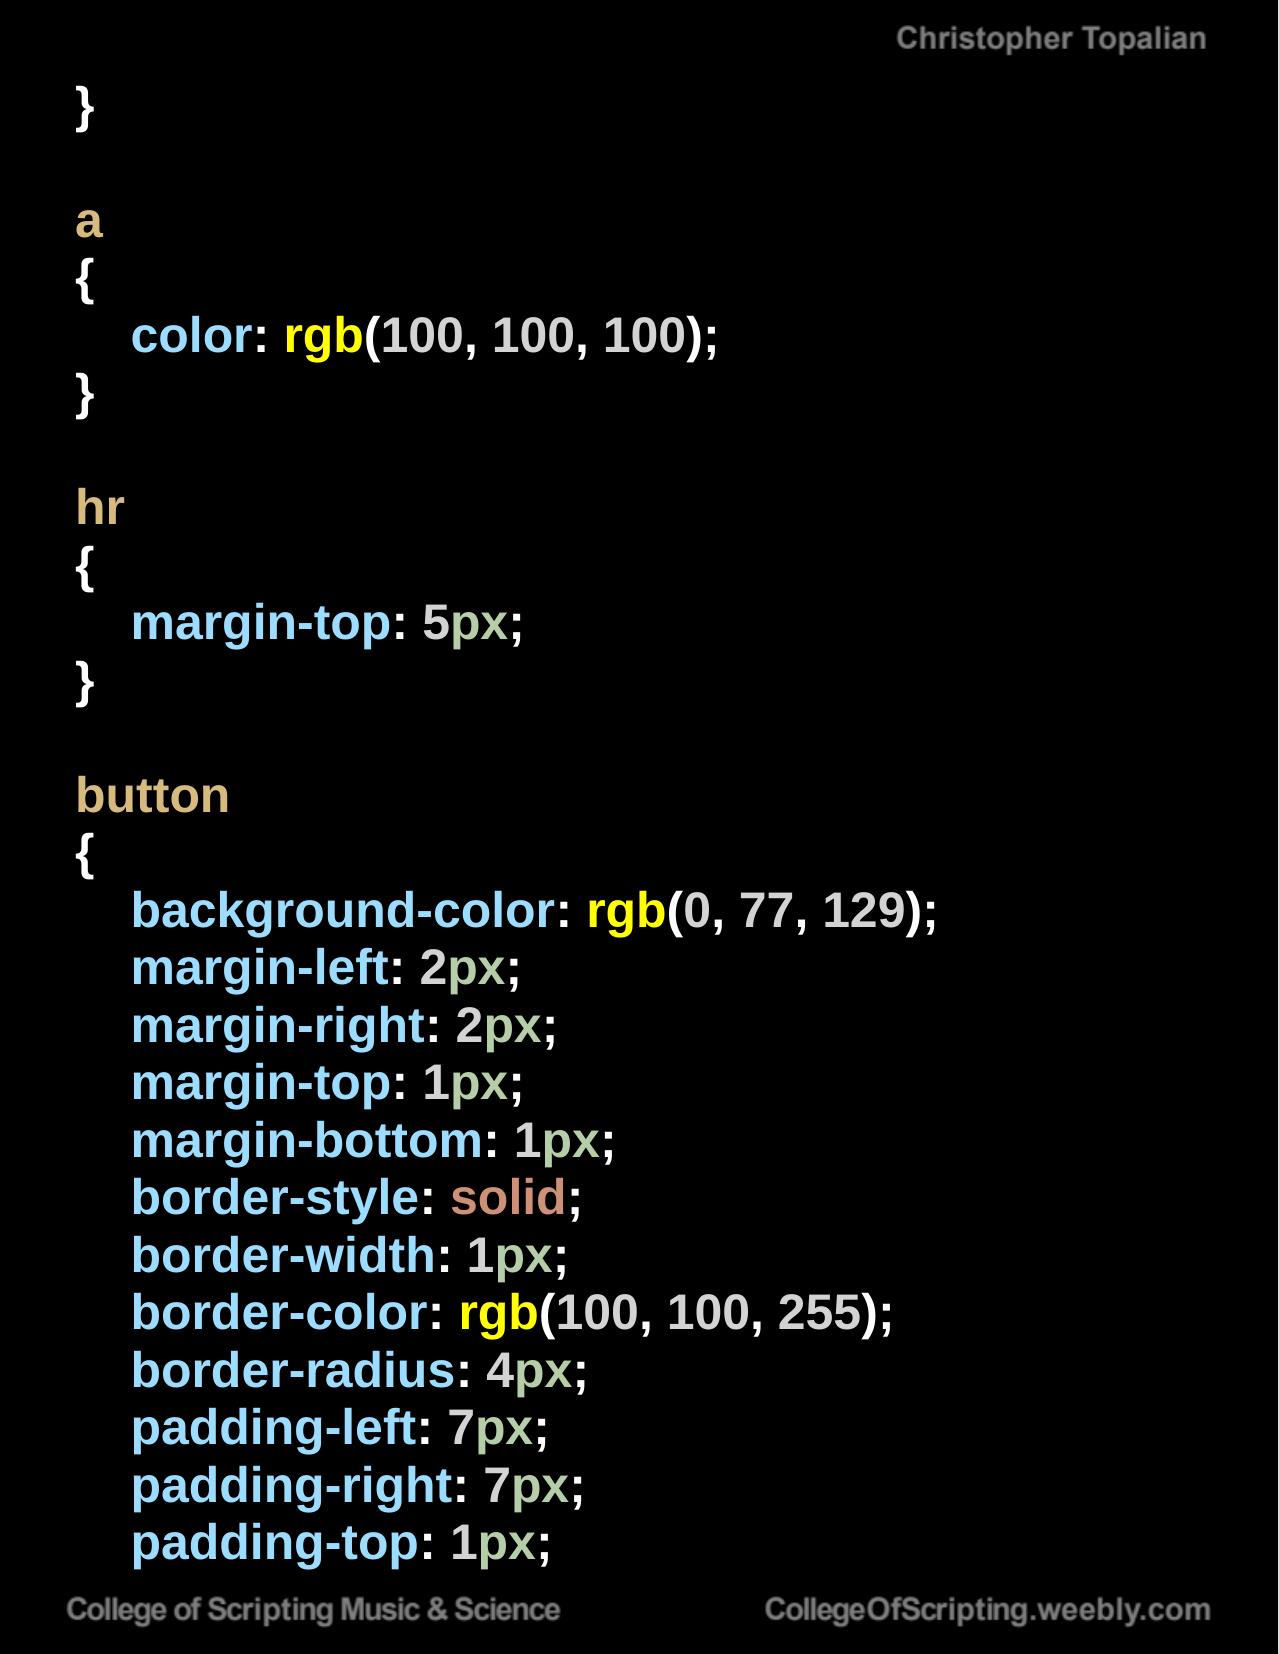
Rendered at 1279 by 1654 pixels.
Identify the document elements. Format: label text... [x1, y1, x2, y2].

text border-width: 1px; [75, 1225, 1203, 1282]
text padding-left: 7px; [75, 1397, 1203, 1455]
text margin-left: 2px; [75, 937, 1203, 995]
text padding-right: 7px; [75, 1455, 1203, 1512]
text background-color: rgb(0, 77, 129); [75, 880, 1203, 937]
text } [75, 362, 1203, 420]
text margin-top: 5px; [75, 592, 1203, 650]
text { [75, 535, 1203, 592]
text border-color: rgb(100, 100, 255); [75, 1282, 1203, 1340]
text border-style: solid; [75, 1167, 1203, 1225]
text } [75, 650, 1203, 707]
text color: rgb(100, 100, 100); [75, 305, 1203, 362]
text } [75, 75, 1203, 132]
text a [75, 190, 1203, 247]
text button [75, 765, 1203, 822]
text margin-top: 1px; [75, 1052, 1203, 1110]
text { [75, 822, 1203, 880]
text { [75, 247, 1203, 305]
text padding-top: 1px; [75, 1512, 1203, 1570]
text margin-right: 2px; [75, 995, 1203, 1052]
text border-radius: 4px; [75, 1340, 1203, 1397]
text margin-bottom: 1px; [75, 1110, 1203, 1167]
text hr [75, 477, 1203, 535]
